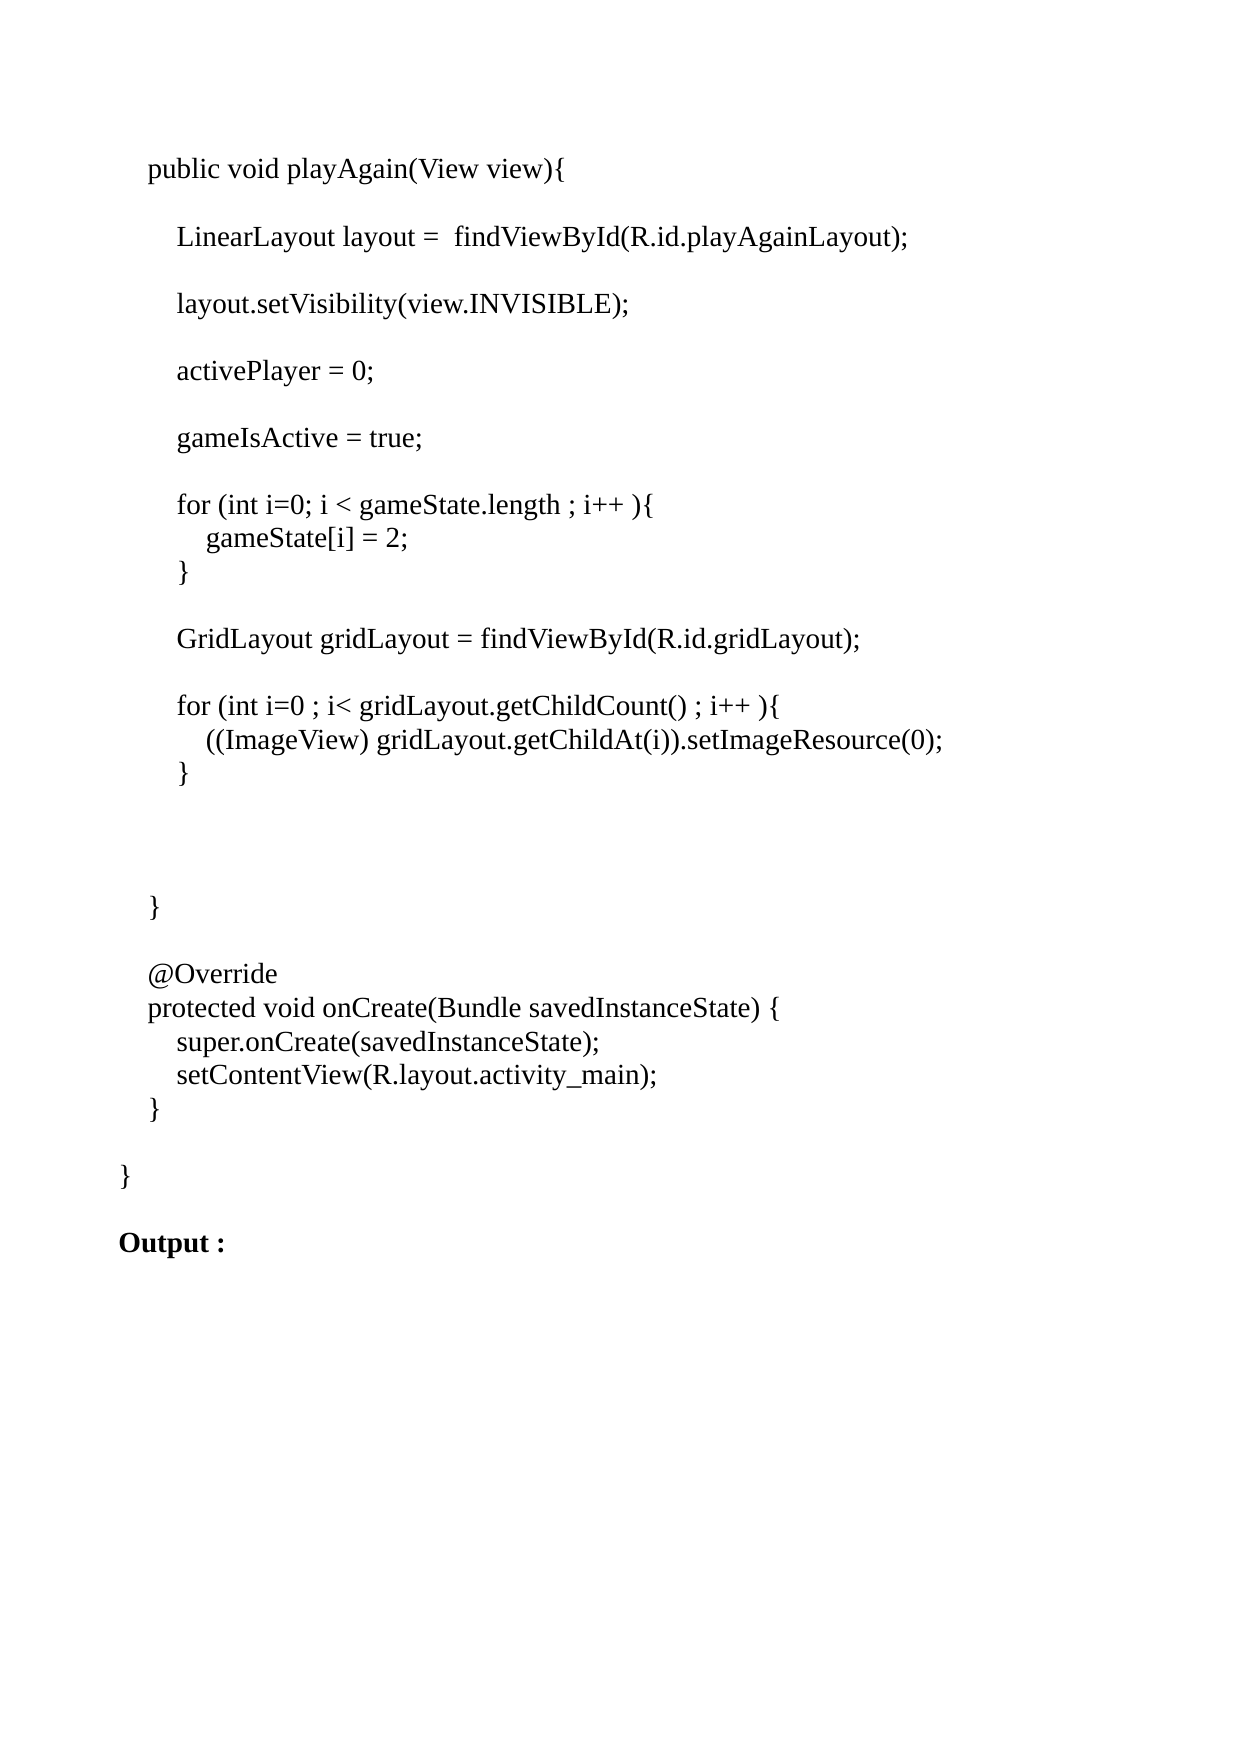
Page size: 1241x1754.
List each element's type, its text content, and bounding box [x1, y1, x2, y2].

text ((ImageView) gridLayout.getChildAt(i)).setImageResource(0); [118, 722, 1122, 755]
text Output : [118, 1225, 1122, 1258]
text activePlayer = 0; [118, 353, 1122, 386]
text @Override [118, 957, 1122, 990]
text layout.setVisibility(view.INVISIBLE); [118, 286, 1122, 319]
text } [118, 1158, 1122, 1191]
text setContentView(R.layout.activity_main); [118, 1057, 1122, 1091]
text } [118, 1091, 1122, 1124]
text } [118, 889, 1122, 923]
text } [118, 554, 1122, 588]
text for (int i=0 ; i< gridLayout.getChildCount() ; i++ ){ [118, 688, 1122, 722]
text super.onCreate(savedInstanceState); [118, 1024, 1122, 1057]
text gameState[i] = 2; [118, 521, 1122, 554]
text public void playAgain(View view){ [118, 152, 1122, 185]
text for (int i=0; i < gameState.length ; i++ ){ [118, 487, 1122, 521]
text LinearLayout layout = findViewById(R.id.playAgainLayout); [118, 219, 1122, 252]
text gameIsActive = true; [118, 420, 1122, 453]
text GridLayout gridLayout = findViewById(R.id.gridLayout); [118, 621, 1122, 655]
text } [118, 755, 1122, 789]
text protected void onCreate(Bundle savedInstanceState) { [118, 990, 1122, 1024]
